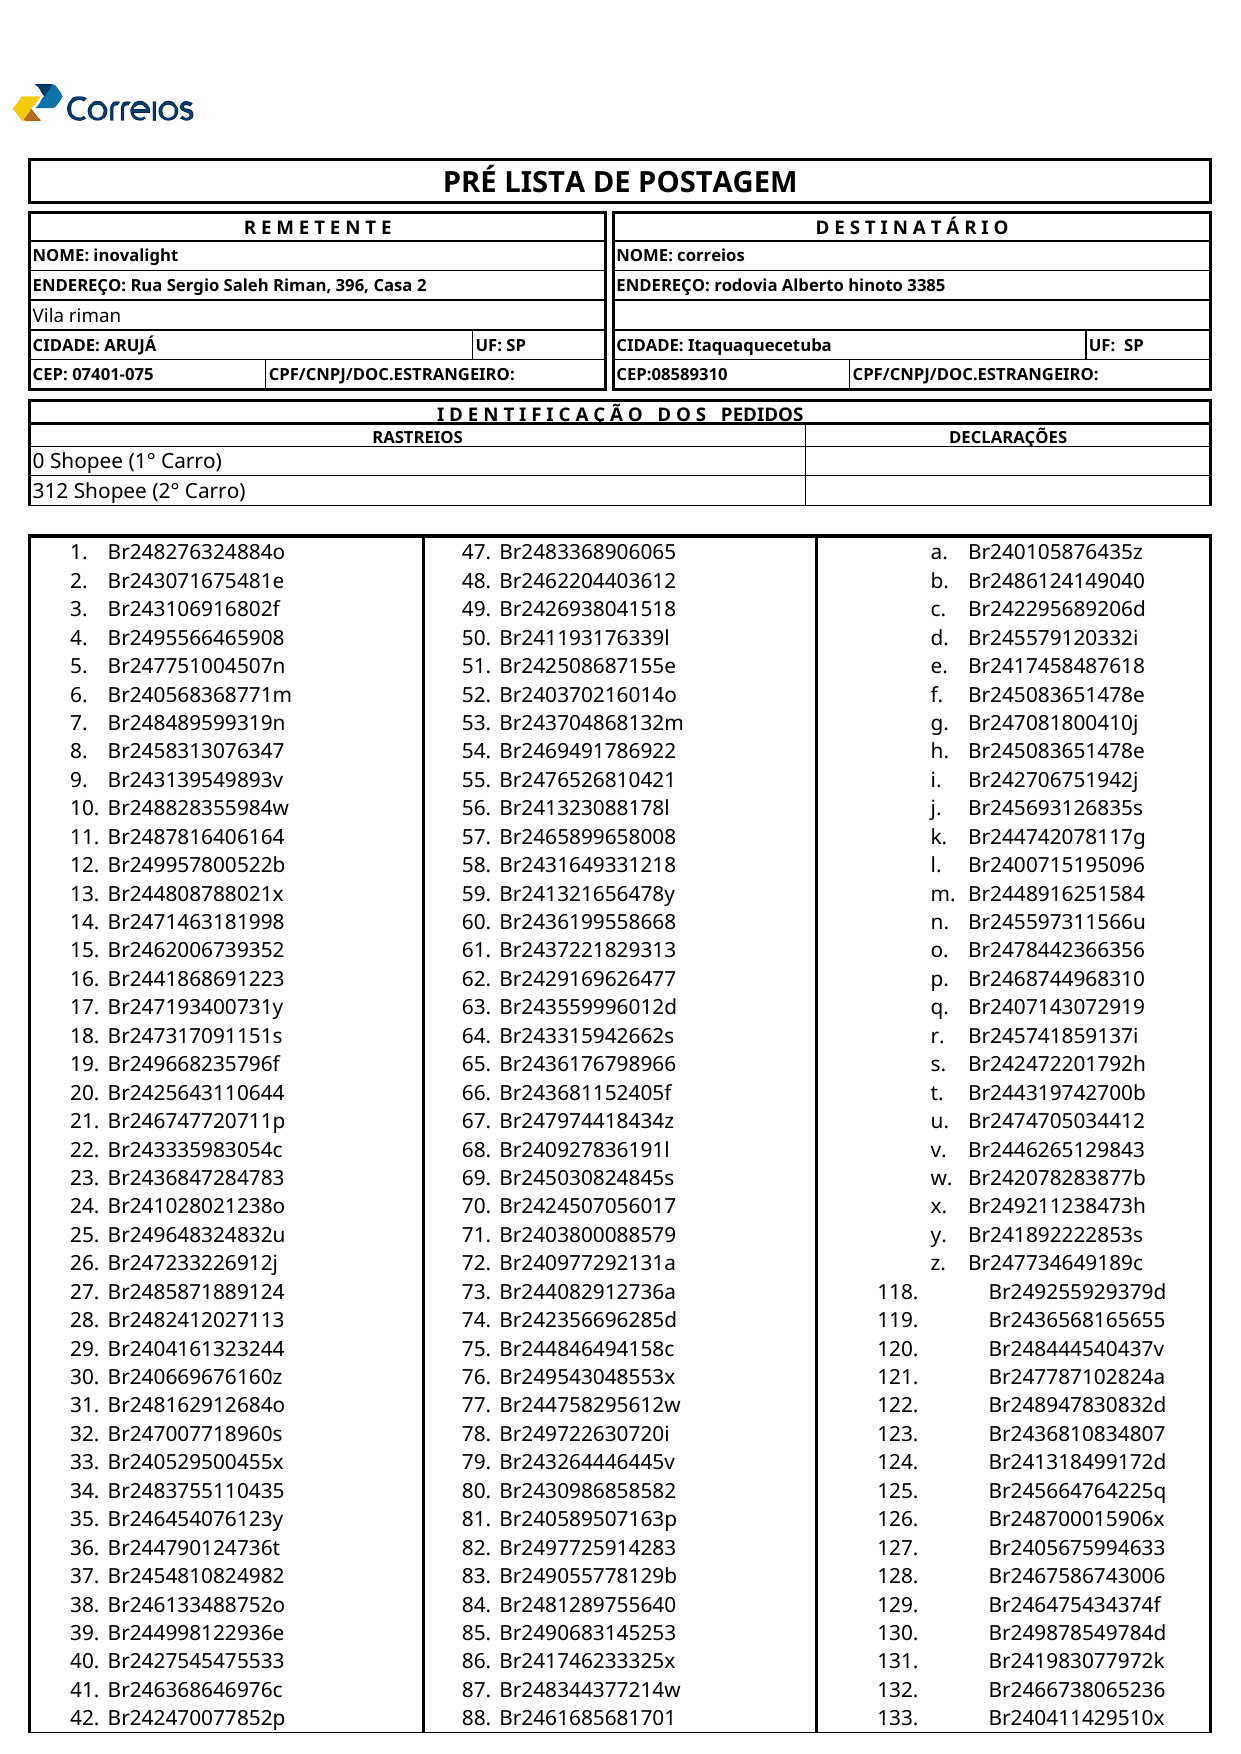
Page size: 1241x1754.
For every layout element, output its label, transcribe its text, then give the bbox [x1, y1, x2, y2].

table_cell [200, 506, 208, 534]
table_cell [370, 506, 400, 534]
table_cell CIDADE: Itaquaquecetuba [615, 331, 1085, 359]
table_cell D E S T I N A T Á R I O [615, 214, 1209, 240]
table_cell [30, 204, 605, 211]
table_cell [30, 506, 67, 534]
table_cell CEP: 07401-075 [31, 360, 265, 388]
table_cell [1086, 506, 1211, 534]
table_cell Br240105876435z Br2486124149040 Br242295689206d Br245579120332i Br2417458487618 Br245083651478e Br247081800410j Br245083651478e Br242706751942j Br245693126835s Br244742078117g Br2400715195096 Br2448916251584 Br245597311566u Br2478442366356 Br2468744968310 Br2407143072919 Br245741859137i Br242472201792h Br244319742700b Br2474705034412 Br2446265129843 Br242078283877b Br249211238473h Br241892222853s Br247734649189c Br249255929379d Br2436568165655 Br248444540437v Br247787102824a Br248947830832d Br2436810834807 Br241318499172d Br245664764225q Br248700015906x Br2405675994633 Br2467586743006 Br246475434374f Br249878549784d Br241983077972k Br2466738065236 Br240411429510x Br2426500277170 Br2468176864435 Br242218950036h Br242269870293l Br240253158656l Br2464628067927 Br243763587929h Br246901470026f Br242462706093k Br245975313363o Br242657443670p Br2473623542418 Br2404107421727 Br2427176653303 Br244146732838b Br241258664834v Br240288823761g Br2429740197981 Br249736744349u Br244553950291x Br243398730341e Br2452247148264 Br2443671438606 Br247754455747d Br247722884354i Br2405526740798 Br240217250809e Br249651126316w Br2455687259584 Br2438495528248 Br240617481699w R247050027652l Br2408289068984 Br241756415126x Br240584748381c Br249764871130v Br2437507939303 Br241195987899z Br2439026439849 Br2482669749747 Br245372038786c Br243442237634j Br2432329332075 Br241670714339i Br247800653066y Br2491830533345 Br247413467366w Br248298090013f Br2488516504367 Br2455950144371 Br241212069824o Br247627754316c Br243595864310c Br243530105033f Br244894223960u Br240228483689s Br2404573865081 Br245828645414y Br2467522013727 Br2408986188131 Br243949581592w [818, 538, 1209, 1732]
table_cell [850, 506, 1058, 534]
table_cell I D E N T I F I C A Ç Ã O D O S PEDIDOS [31, 402, 1209, 422]
table_cell [613, 204, 1211, 211]
table_cell [806, 447, 1209, 475]
table_cell [357, 506, 370, 534]
table_cell CPF/CNPJ/DOC.ESTRANGEIRO: [850, 360, 1209, 388]
table_cell [444, 506, 653, 534]
table_cell NOME: inovalight [31, 242, 604, 269]
table_cell CEP:08589310 [615, 360, 849, 388]
table_cell Vila riman [31, 301, 604, 329]
table_cell ENDEREÇO: Rua Sergio Saleh Riman, 396, Casa 2 [31, 271, 604, 299]
table_cell [605, 204, 613, 211]
table_cell [607, 211, 612, 388]
table_cell [680, 506, 805, 534]
table_header PRÉ LISTA DE POSTAGEM [205, 161, 1209, 201]
table_cell [30, 388, 1211, 399]
table_cell [1058, 506, 1086, 534]
table_cell 312 Shopee (2° Carro) [31, 476, 805, 505]
table_cell [400, 506, 444, 534]
table_cell [806, 476, 1209, 505]
table_cell [615, 301, 1209, 329]
table_cell [805, 506, 849, 534]
table_cell Br248276324884o Br243071675481e Br243106916802f Br2495566465908 Br247751004507n Br240568368771m Br248489599319n Br2458313076347 Br243139549893v Br248828355984w Br2487816406164 Br249957800522b Br244808788021x Br2471463181998 Br2462006739352 Br2441868691223 Br247193400731y Br247317091151s Br249668235796f Br2425643110644 Br246747720711p Br243335983054c Br2436847284783 Br241028021238o Br249648324832u Br247233226912j Br2485871889124 Br2482412027113 Br2404161323244 Br240669676160z Br248162912684o Br247007718960s Br240529500455x Br2483755110435 Br246454076123y Br244790124736t Br2454810824982 Br246133488752o Br244998122936e Br2427545475533 Br246368646976c Br242470077852p Br247066701157k Br248997557117w Br247062819835x Br241645807420z Br2458105268727 Br244385102430i Br247830594509y Br2433929877986 Br2463544636819 Br243414376914i Br246455787990z Br2491028048462 Br240942816685i Br2434916953001 Br244661688310m Br2477819807048 Br2426754867133 Br245689823825g Br2482873613189 Br248695840760w Br2417322142501 Br249969252786b Br243060849700n Br243610464384o Br240090415103s Br245692532901k Br244750540181m Br247504512630p Br243193428698z Br244921856888t Br245452008784e Br2400188000513 Br249201895970b Br2472407641877 Br248378147142l Br2405259280416 Br2420180442796 Br245975545910e Br2431324342692 Br2423232560853 Br241066633022m Br241910640750y Br242699657068c Br243562556615d Br2439579791190 Br2406703136140 Br2462271053425 Br2479354778738 Br2437809331533 Br248676914515y Br2498772053135 Br248241902332r Br2489292832267 Br2466725507246 Br249921310611b Br2404000572507 Br247984179018y Br241532670483b Br245715687414z Br245872477257b Br2436979464286 Br2422382455808 Br249041104138t [31, 538, 422, 1732]
table_cell RASTREIOS CONTEÚDO [31, 425, 805, 446]
table_cell UF: SP [1087, 331, 1209, 359]
table_cell [229, 506, 357, 534]
table_cell UF: SP [473, 331, 604, 359]
table_cell CPF/CNPJ/DOC.ESTRANGEIRO: [266, 360, 604, 388]
table_cell R E M E T E N T E [31, 214, 604, 240]
table_cell [208, 506, 229, 534]
table_cell NOME: correios [615, 242, 1209, 269]
table_cell [653, 506, 680, 534]
table_cell 0 Shopee (1° Carro) [31, 447, 805, 475]
table_cell CIDADE: ARUJÁ [31, 331, 472, 359]
table_cell DECLARAÇÕES VALOR [806, 425, 1209, 446]
table_cell ENDEREÇO: rodovia Alberto hinoto 3385 [615, 271, 1209, 299]
table_cell Br2483368906065 Br2462204403612 Br2426938041518 Br241193176339l Br242508687155e Br240370216014o Br243704868132m Br2469491786922 Br2476526810421 Br241323088178l Br2465899658008 Br2431649331218 Br241321656478y Br2436199558668 Br2437221829313 Br2429169626477 Br243559996012d Br243315942662s Br2436176798966 Br243681152405f Br247974418434z Br240927836191l Br245030824845s Br2424507056017 Br2403800088579 Br240977292131a Br244082912736a Br242356696285d Br244846494158c Br249543048553x Br244758295612w Br249722630720i Br243264446445v Br2430986858582 Br240589507163p Br2497725914283 Br249055778129b Br2481289755640 Br2490683145253 Br241746233325x Br248344377214w Br2461685681701 Br243890654200y Br2486613382454 Br2411508123264 Br248589366927y Br2456447347762 Br240416578889s Br240122046609t Br240212980171j Br248179542546j Br246472984454v Br247283328316a Br248311625227v Br2492421849559 Br2475188033055 Br241556682523q Br2496756023884 Br244248331049c Br2440170764831 Br2429590826834 Br2485935241672 Br245452011498i Br247535607115e Br2416325019962 Br246704127578z Br2426171205929 Br241100296073g Br249937771902s Br2493933996496 Br2404111976028 Br242885169109n Br246302886724w Br247943486394i Br247831687489p Br247801416825a Br247791206608e Br240023460312q Br2458995257912 Br2471159556175 Br241382764800w Br248317116567m Br240702710034k Br2467305448216 Br240979958876z Br2495416156813 Br246304363731j Br240185338224u Br245678777985g Br247030423000m Br246602437860l Br2463215706661 Br241138583060g Br240466053807j Br2449424882345 Br2423844957430 Br246392793117y Br247067983435z Br2432046720633 Br241725556619v Br247951754695g Br244181248219u Br240458255782s Br2453455589919 [425, 538, 815, 1732]
table_cell [67, 506, 200, 534]
